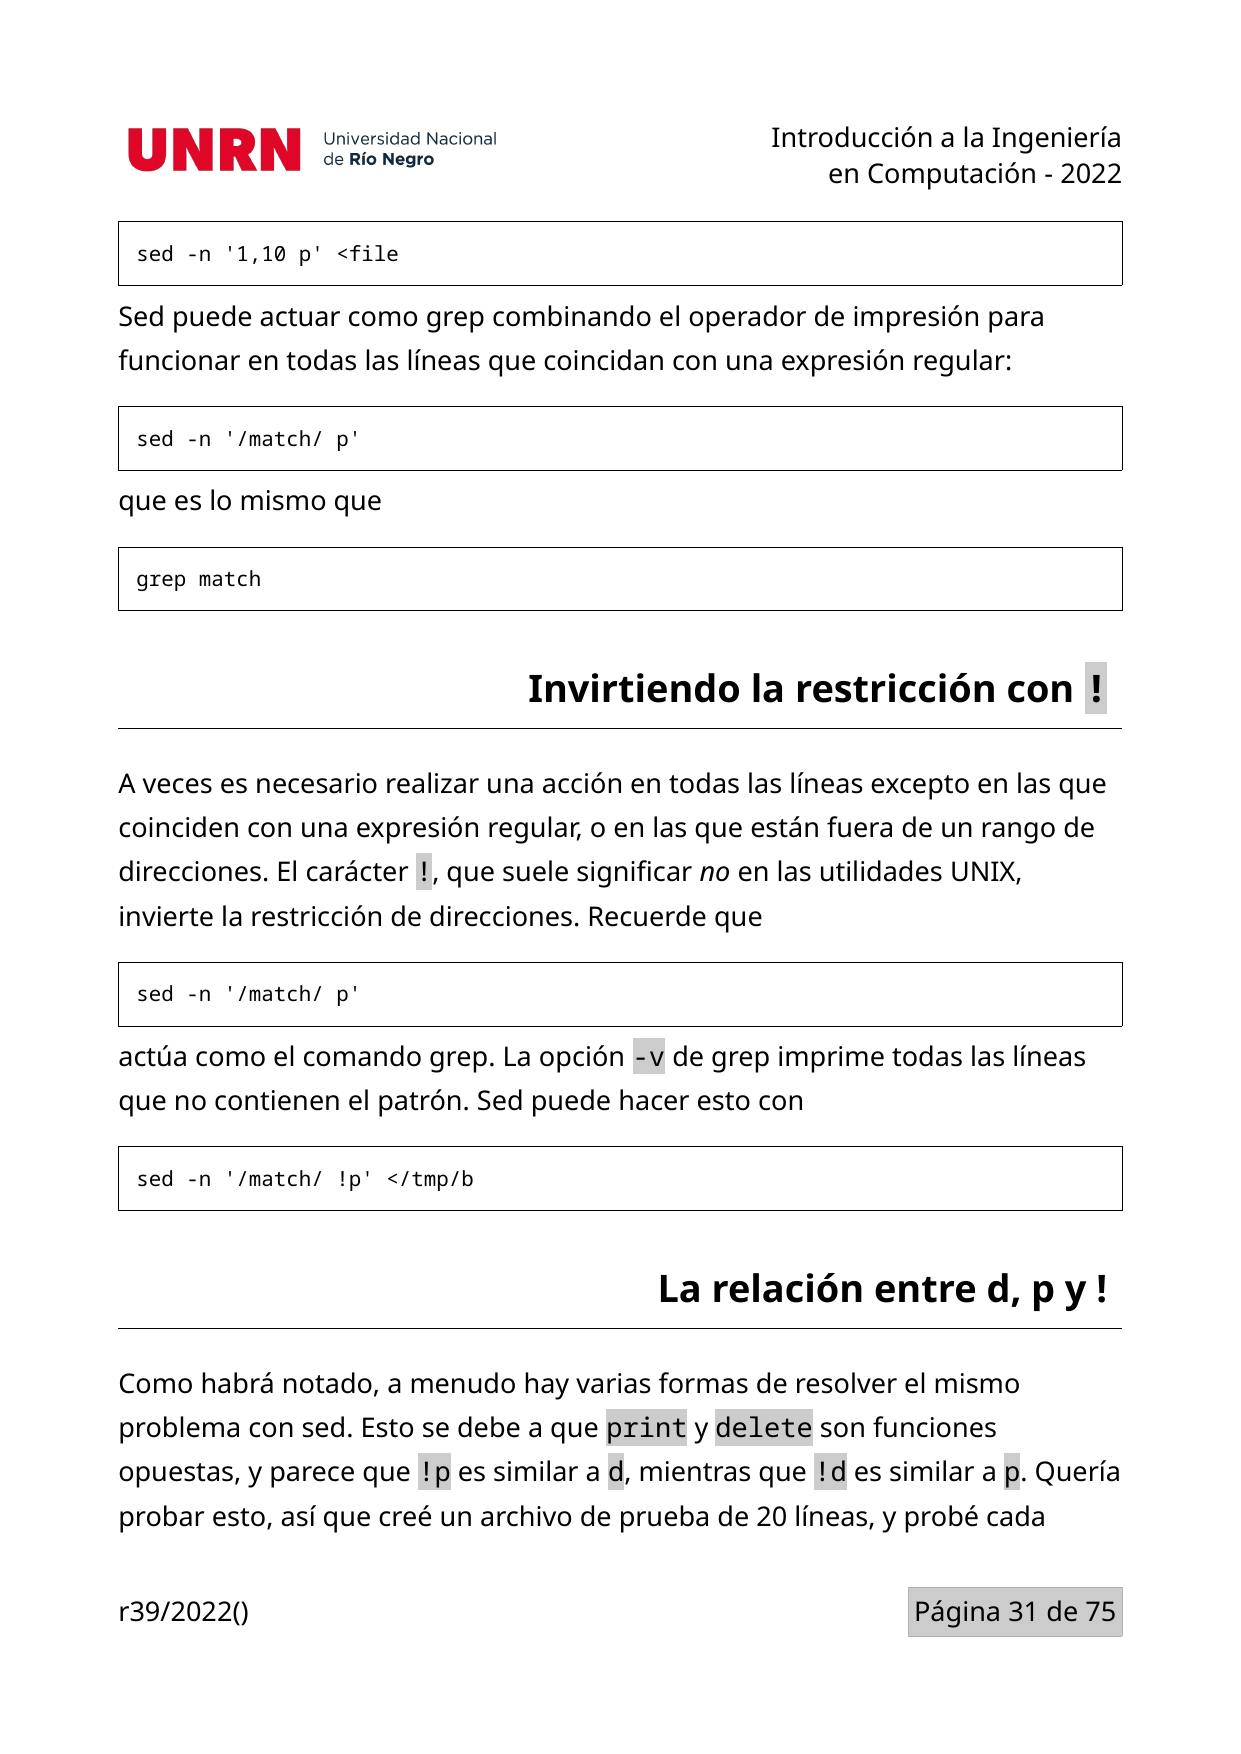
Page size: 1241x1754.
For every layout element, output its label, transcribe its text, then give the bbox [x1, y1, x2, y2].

text grep match [119, 548, 1122, 610]
text sed -n '/match/ p' [119, 963, 1122, 1026]
text Como habrá notado, a menudo hay varias formas de resolver el mismo problema con sed. Esto se debe a que print y delete son funciones opuestas, y parece que !p es similar a d, mientras que !d es similar a p. Quería probar esto, así que creé un archivo de prueba de 20 líneas, y probé cada [118, 1364, 1122, 1534]
picture [118, 118, 505, 180]
text actúa como el comando grep. La opción -v de grep imprime todas las líneas que no contienen el patrón. Sed puede hacer esto con [118, 1038, 1122, 1119]
text sed -n '/match/ p' [119, 407, 1122, 470]
subtitle La relación entre d, p y ! [118, 1247, 1122, 1328]
text A veces es necesario realizar una acción en todas las líneas excepto en las que coinciden con una expresión regular, o en las que están fuera de un rango de direcciones. El carácter !, que suele significar no en las utilidades UNIX, invierte la restricción de direcciones. Recuerde que [118, 764, 1122, 934]
text Sed puede actuar como grep combinando el operador de impresión para funcionar en todas las líneas que coincidan con una expresión regular: [118, 297, 1122, 378]
text sed -n '1,10 p' <file [119, 222, 1122, 285]
text que es lo mismo que [118, 482, 1122, 519]
subtitle Invirtiendo la restricción con ! [118, 647, 1122, 728]
text sed -n '/match/ !p' </tmp/b [119, 1147, 1122, 1210]
